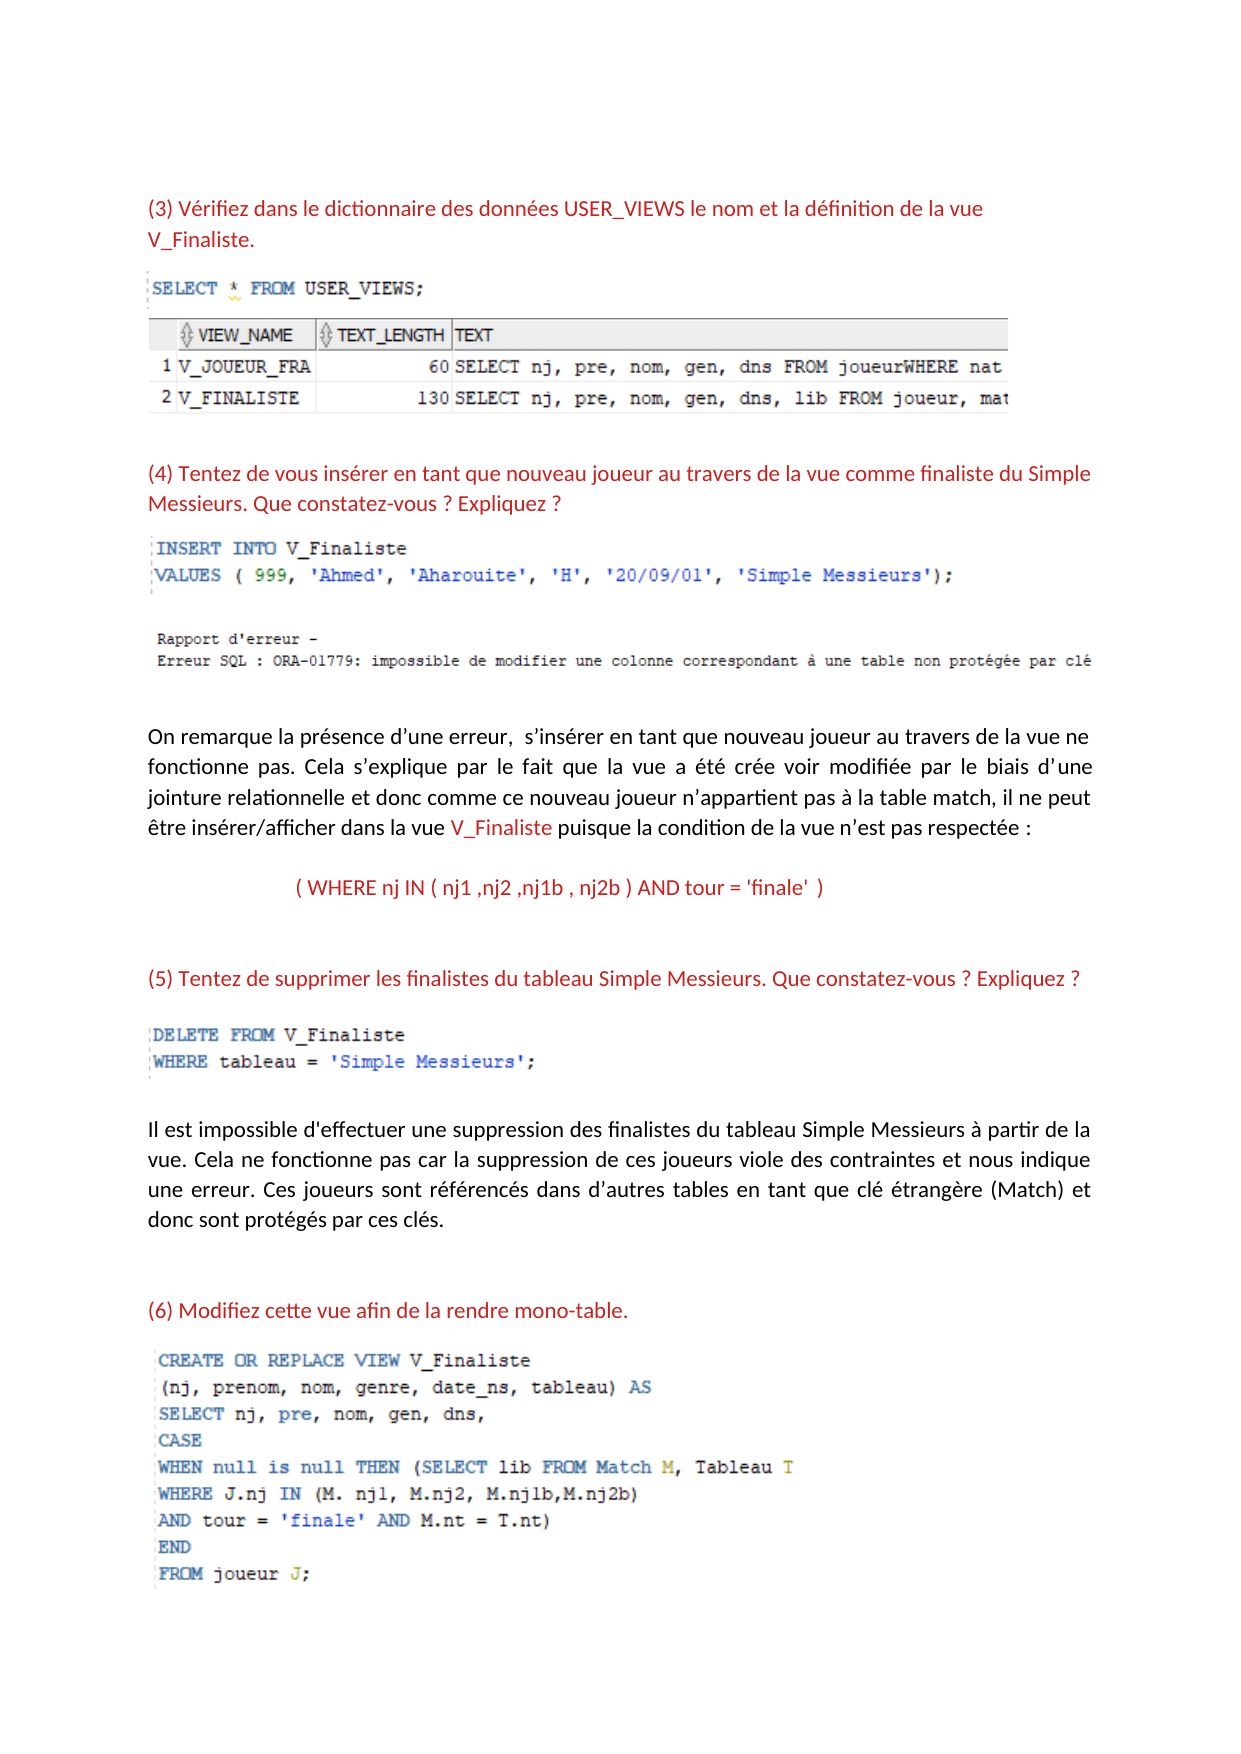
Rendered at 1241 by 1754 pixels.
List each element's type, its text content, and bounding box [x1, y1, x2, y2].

picture [148, 318, 1009, 417]
text (4) Tentez de vous insérer en tant que nouveau joueur au travers de la vue comme finaliste du Simple Messieurs. Que constatez-vous ? Expliquez ? [148, 459, 1093, 517]
text (3) Vérifiez dans le dictionnaire des données USER_VIEWS le nom et la définition de la vue V_Finaliste. [148, 194, 1093, 253]
picture [149, 1024, 545, 1079]
text (5) Tentez de supprimer les finalistes du tableau Simple Messieurs. Que constatez-vous ? Expliquez ? [148, 964, 1093, 992]
text ( WHERE nj IN ( nj1 ,nj2 ,nj1b , nj2b ) AND tour = 'finale' ) [148, 873, 1093, 901]
picture [155, 630, 1100, 671]
picture [148, 536, 958, 594]
text (6) Modifiez cette vue afin de la rendre mono-table. [148, 1296, 1093, 1324]
text On remarque la présence d’une erreur, s’insérer en tant que nouveau joueur au travers de la vue ne fonctionne pas. Cela s’explique par le fait que la vue a été crée voir modifiée par le biais d’une jointure relationnelle et donc comme ce nouveau joueur n’appartient pas à la table match, il ne peut être insérer/afficher dans la vue V_Finaliste puisque la condition de la vue n’est pas respectée : [148, 722, 1093, 841]
picture [154, 1348, 799, 1591]
picture [144, 271, 429, 309]
text Il est impossible d'effectuer une suppression des finalistes du tableau Simple Messieurs à partir de la vue. Cela ne fonctionne pas car la suppression de ces joueurs viole des contraintes et nous indique une erreur. Ces joueurs sont référencés dans d’autres tables en tant que clé étrangère (Match) et donc sont protégés par ces clés. [148, 1115, 1093, 1234]
